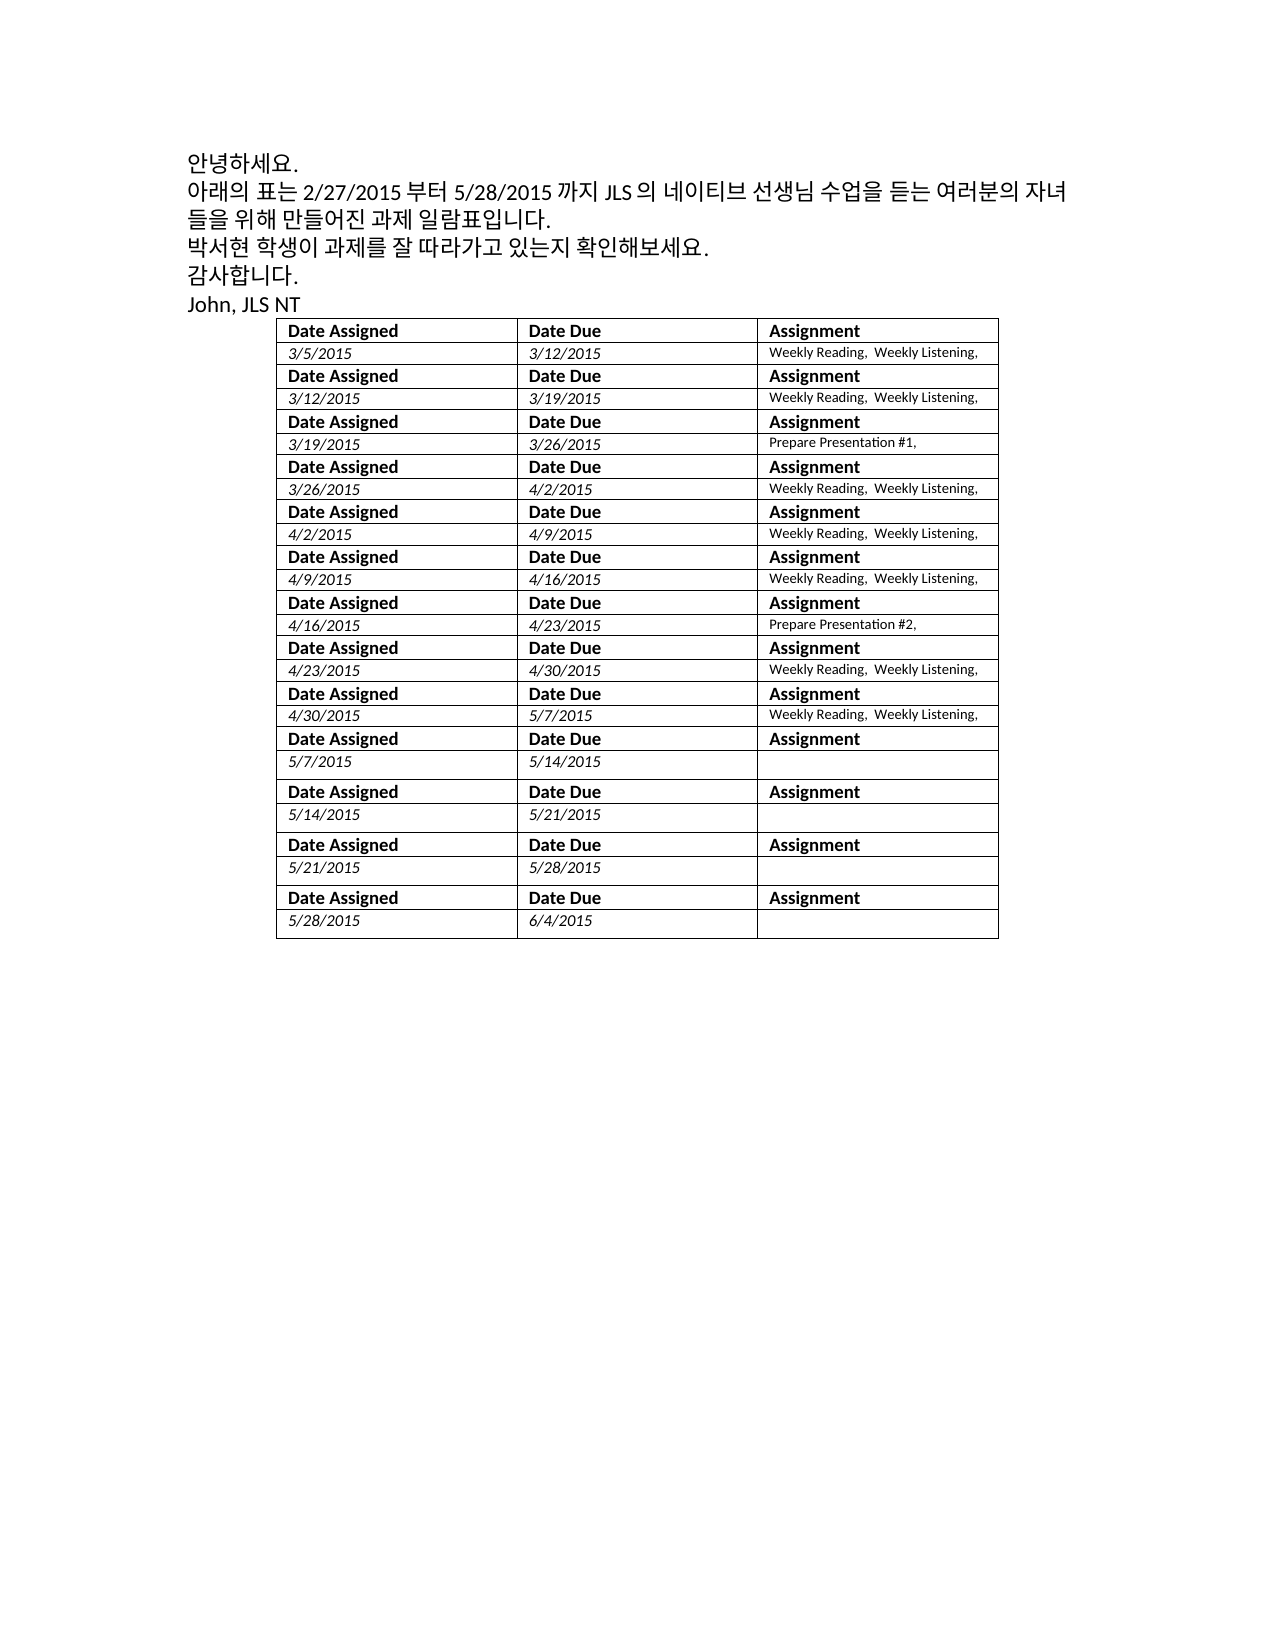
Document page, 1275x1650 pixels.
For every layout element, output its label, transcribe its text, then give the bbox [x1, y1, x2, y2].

table_cell 4/30/2015 [518, 660, 757, 681]
table_cell Assignment [758, 636, 998, 659]
table_cell Date Due [518, 365, 757, 387]
table_cell Weekly Reading, Weekly Listening, [758, 389, 998, 409]
table_cell Assignment [758, 727, 998, 750]
table_cell 6/4/2015 [518, 910, 757, 938]
table_cell 5/14/2015 [518, 751, 757, 779]
table_cell Date Due [518, 591, 757, 614]
table_header Date Assigned [277, 319, 517, 342]
table_cell Date Due [518, 833, 757, 856]
table_cell Weekly Reading, Weekly Listening, [758, 660, 998, 681]
table_cell Assignment [758, 682, 998, 704]
table_cell Date Assigned [277, 591, 517, 614]
table_cell Date Due [518, 546, 757, 569]
table_cell 5/7/2015 [277, 751, 517, 779]
table_cell Date Due [518, 727, 757, 750]
table_cell Date Assigned [277, 365, 517, 387]
table_cell Date Due [518, 682, 757, 704]
text 안녕하세요. 아래의 표는2/27/2015부터 5/28/2015까지 JLS의 네이티브 선생님 수업을 듣는 여러분의 자녀들을 위해 만들어진 과제 일람표입니다. 박서현 학생이 과제를 잘 따라가고 있는지 확인해보세요. 감사합니다. John, JLS NT [187, 150, 1087, 318]
table_cell Date Due [518, 500, 757, 523]
table_cell Assignment [758, 780, 998, 803]
table_cell Date Assigned [277, 410, 517, 433]
table_cell 5/28/2015 [277, 910, 517, 938]
table_cell Weekly Reading, Weekly Listening, [758, 343, 998, 363]
table_cell 4/16/2015 [277, 615, 517, 635]
table_cell [758, 751, 998, 779]
table_cell 3/26/2015 [518, 434, 757, 454]
table_cell Prepare Presentation #2, [758, 615, 998, 635]
table_cell 4/9/2015 [518, 524, 757, 545]
table_cell Prepare Presentation #1, [758, 434, 998, 454]
table_cell Date Assigned [277, 500, 517, 523]
table_cell Date Assigned [277, 455, 517, 478]
table_cell 5/21/2015 [277, 857, 517, 885]
table_cell Date Assigned [277, 727, 517, 750]
table_header Date Due [518, 319, 757, 342]
table_cell 5/28/2015 [518, 857, 757, 885]
table_cell 4/16/2015 [518, 570, 757, 590]
table_cell [758, 910, 998, 938]
table_cell Assignment [758, 546, 998, 569]
table_cell 4/23/2015 [277, 660, 517, 681]
table_cell 3/26/2015 [277, 479, 517, 499]
table_cell 5/14/2015 [277, 804, 517, 832]
table_cell Date Due [518, 455, 757, 478]
table_cell Weekly Reading, Weekly Listening, [758, 570, 998, 590]
table_cell Assignment [758, 410, 998, 433]
table_cell Date Due [518, 636, 757, 659]
table_cell Assignment [758, 365, 998, 387]
table_cell Weekly Reading, Weekly Listening, [758, 706, 998, 726]
table_cell Date Assigned [277, 833, 517, 856]
table_header Assignment [758, 319, 998, 342]
table_cell 3/12/2015 [277, 389, 517, 409]
table_cell Weekly Reading, Weekly Listening, [758, 479, 998, 499]
table_cell 4/9/2015 [277, 570, 517, 590]
table_cell Date Assigned [277, 546, 517, 569]
table_cell 5/21/2015 [518, 804, 757, 832]
table_cell 4/30/2015 [277, 706, 517, 726]
table_cell 4/2/2015 [277, 524, 517, 545]
table_cell Date Assigned [277, 780, 517, 803]
table_cell Assignment [758, 886, 998, 909]
table_cell Date Assigned [277, 636, 517, 659]
table_cell 5/7/2015 [518, 706, 757, 726]
table_cell 4/23/2015 [518, 615, 757, 635]
table_cell [758, 804, 998, 832]
table_cell 3/19/2015 [518, 389, 757, 409]
table_cell [758, 857, 998, 885]
table_cell Assignment [758, 500, 998, 523]
table_cell 4/2/2015 [518, 479, 757, 499]
table_cell Date Due [518, 780, 757, 803]
table_cell Assignment [758, 455, 998, 478]
table_cell Date Due [518, 410, 757, 433]
table_cell Date Assigned [277, 682, 517, 704]
table_cell Assignment [758, 833, 998, 856]
table_cell 3/5/2015 [277, 343, 517, 363]
table_cell Date Due [518, 886, 757, 909]
table_cell 3/12/2015 [518, 343, 757, 363]
table_cell 3/19/2015 [277, 434, 517, 454]
table_cell Assignment [758, 591, 998, 614]
table_cell Date Assigned [277, 886, 517, 909]
table_cell Weekly Reading, Weekly Listening, [758, 524, 998, 545]
